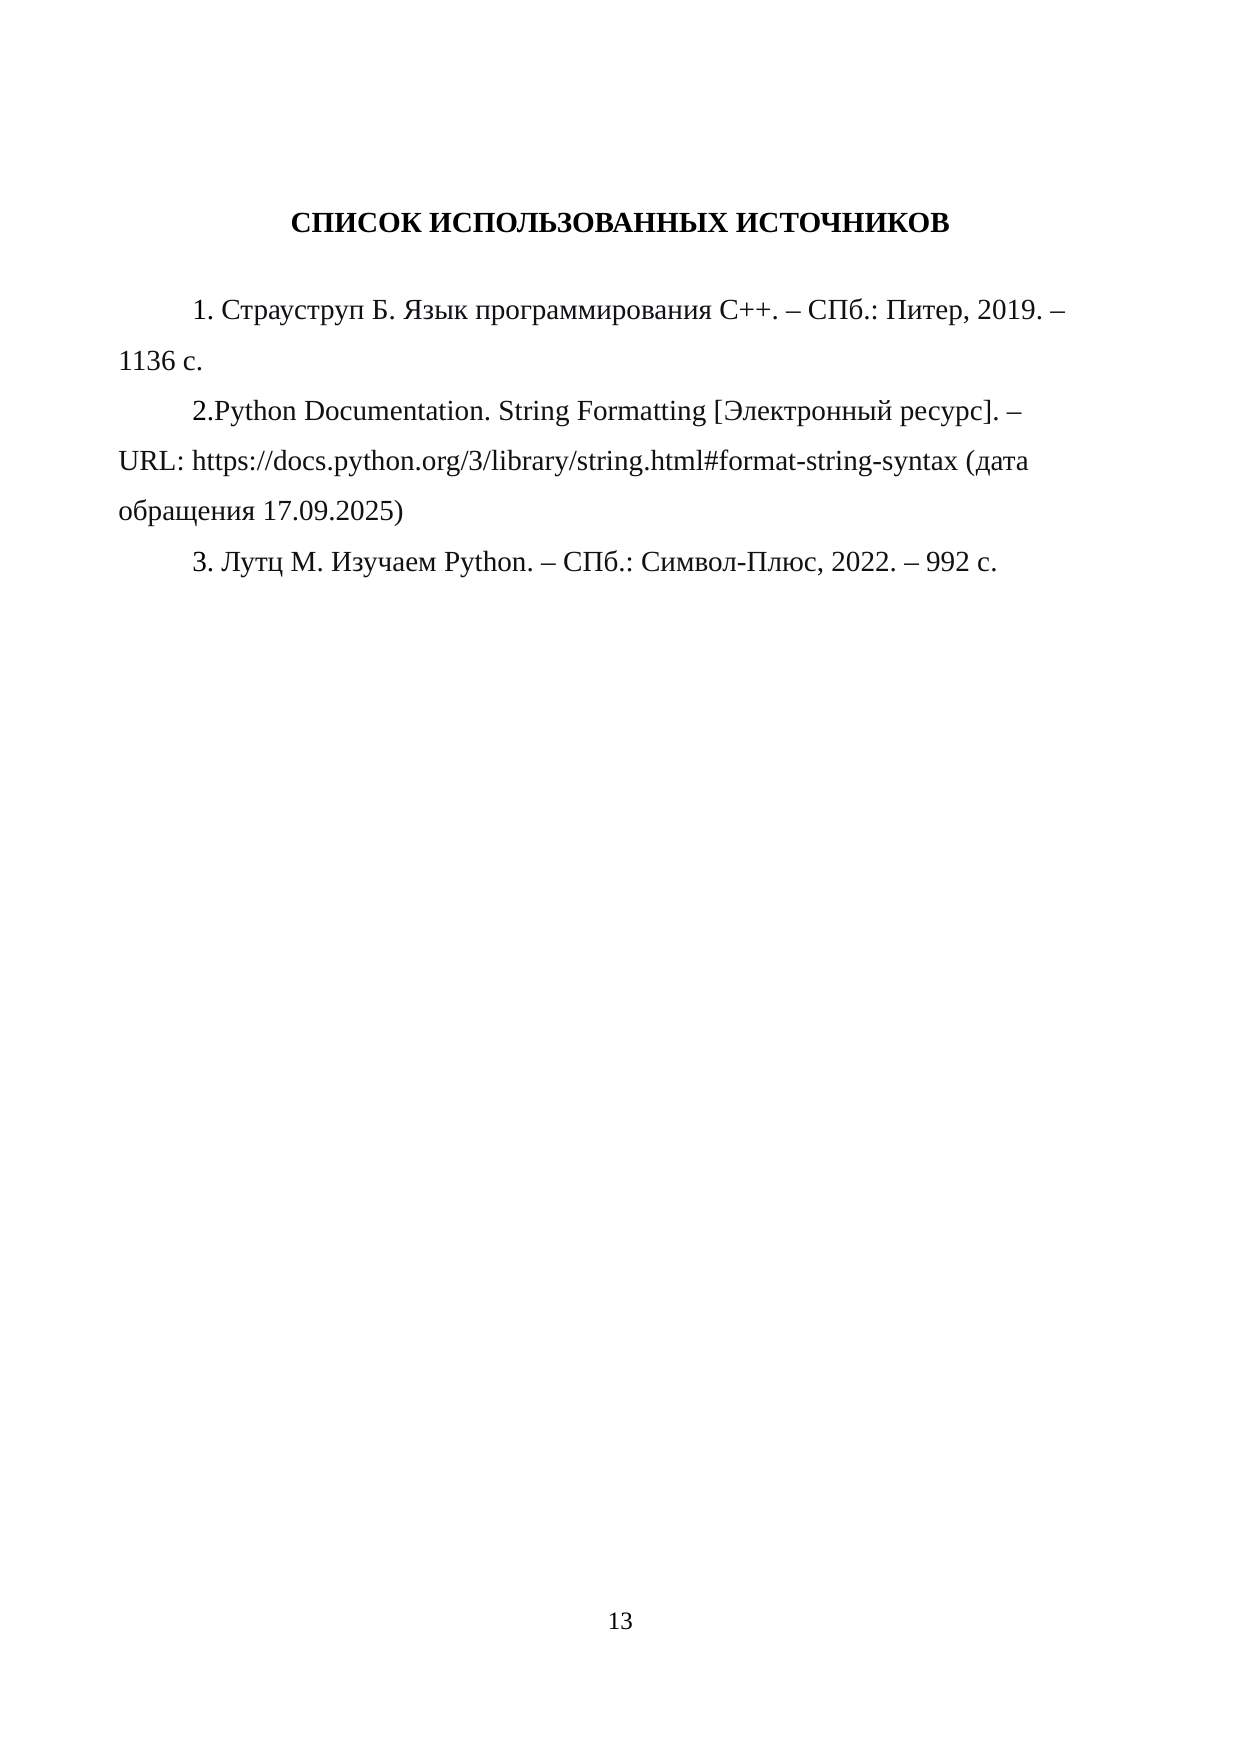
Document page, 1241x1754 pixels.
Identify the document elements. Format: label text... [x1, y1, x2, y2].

text 3. Лутц М. Изучаем Python. – СПб.: Символ-Плюс, 2022. – 992 с. [118, 544, 1122, 577]
text 2.Python Documentation. String Formatting [Электронный ресурс]. – URL: https://docs.python.org/3/library/string.html#format-string-syntax (дата обращения 17.09.2025) [118, 393, 1122, 527]
text 1. Страуструп Б. Язык программирования C++. – СПб.: Питер, 2019. – 1136 с. [118, 292, 1122, 376]
subtitle СПИСОК ИСПОЛЬЗОВАННЫХ ИСТОЧНИКОВ [118, 205, 1122, 239]
